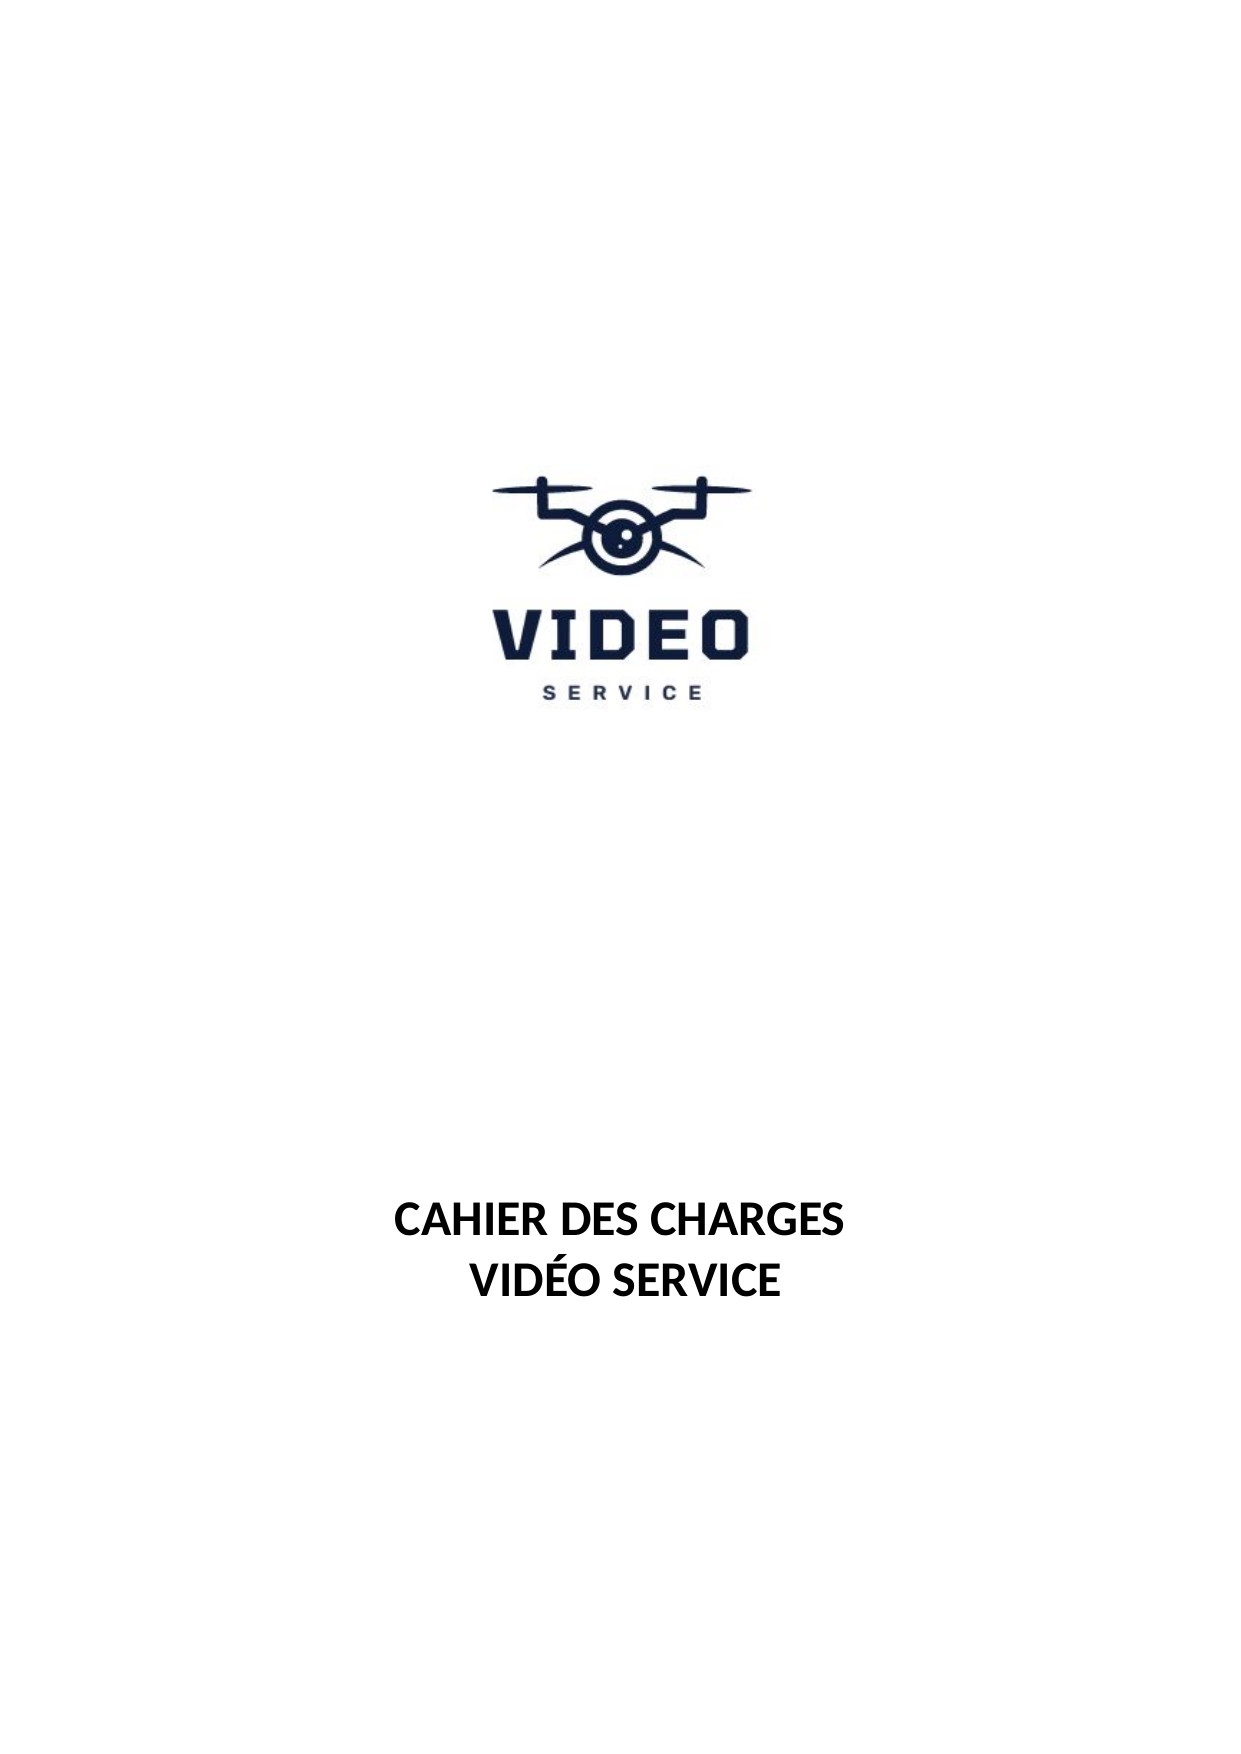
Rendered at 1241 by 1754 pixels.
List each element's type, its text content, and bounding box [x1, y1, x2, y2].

picture [263, 244, 981, 937]
text CAHIER DES CHARGES [118, 1186, 1122, 1247]
text VIDÉO SERVICE [118, 1247, 1122, 1308]
